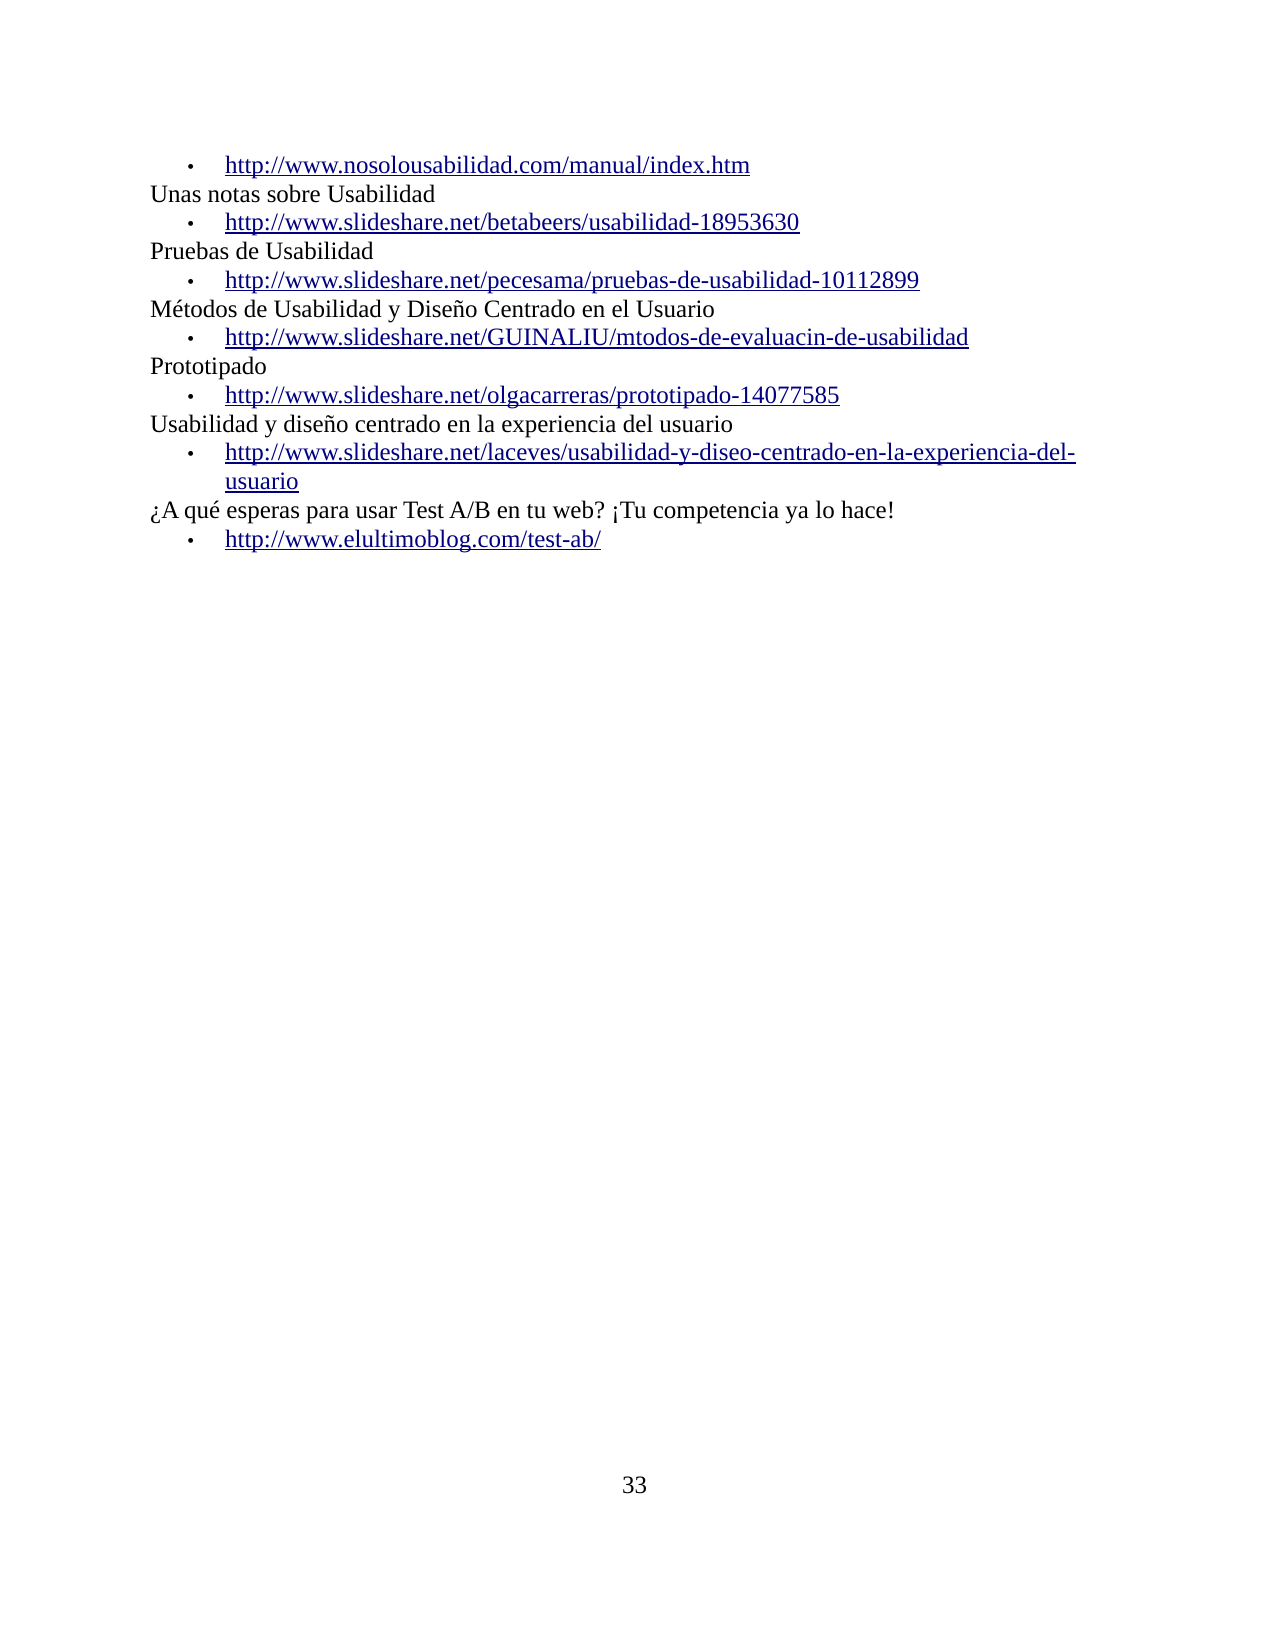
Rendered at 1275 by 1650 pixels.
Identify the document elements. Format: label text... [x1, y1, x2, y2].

list http://www.slideshare.net/betabeers/usabilidad-18953630 [187, 207, 1125, 236]
text Unas notas sobre Usabilidad [150, 179, 1125, 207]
list http://www.slideshare.net/olgacarreras/prototipado-14077585 [187, 380, 1125, 409]
text Prototipado [150, 351, 1125, 380]
text Usabilidad y diseño centrado en la experiencia del usuario [150, 409, 1125, 437]
list http://www.slideshare.net/laceves/usabilidad-y-diseo-centrado-en-la-experiencia-del-usuario [187, 437, 1125, 495]
text ¿A qué esperas para usar Test A/B en tu web? ¡Tu competencia ya lo hace! [150, 495, 1125, 524]
text Pruebas de Usabilidad [150, 236, 1125, 265]
text Métodos de Usabilidad y Diseño Centrado en el Usuario [150, 294, 1125, 322]
list http://www.slideshare.net/GUINALIU/mtodos-de-evaluacin-de-usabilidad [187, 322, 1125, 351]
list http://www.slideshare.net/pecesama/pruebas-de-usabilidad-10112899 [187, 265, 1125, 294]
list http://www.elultimoblog.com/test-ab/ [187, 524, 1125, 552]
list http://www.nosolousabilidad.com/manual/index.htm [187, 150, 1125, 179]
